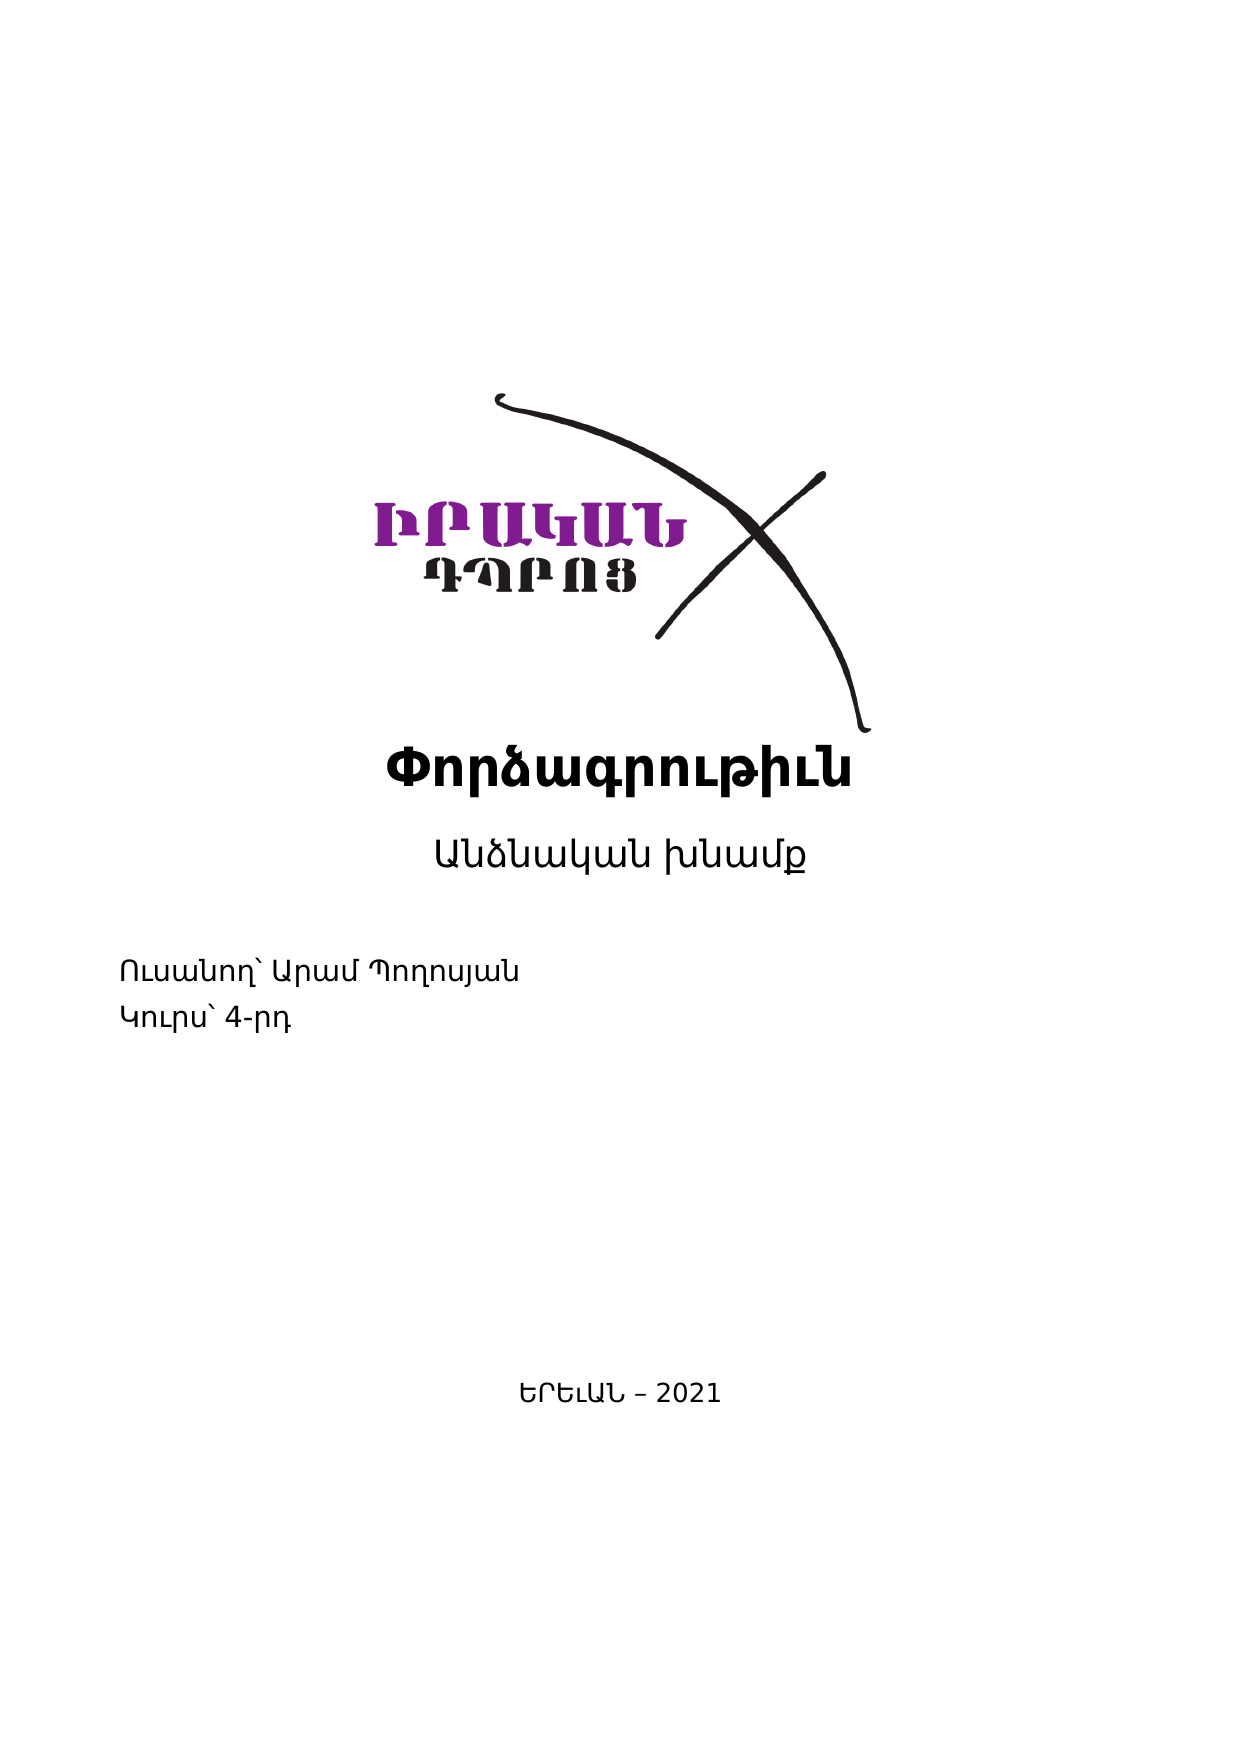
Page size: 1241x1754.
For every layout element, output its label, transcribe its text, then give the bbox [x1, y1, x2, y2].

title Փորձագրութիւն [118, 736, 1122, 799]
picture [352, 381, 889, 734]
subtitle Անձնական խնամք [118, 832, 1122, 875]
text ԵՐԵւԱՆ – 2021 [118, 1378, 1122, 1409]
text Ուսանող՝ Արամ Պողոսյան [118, 954, 1122, 988]
text Կուրս՝ 4-րդ [118, 1000, 1122, 1034]
